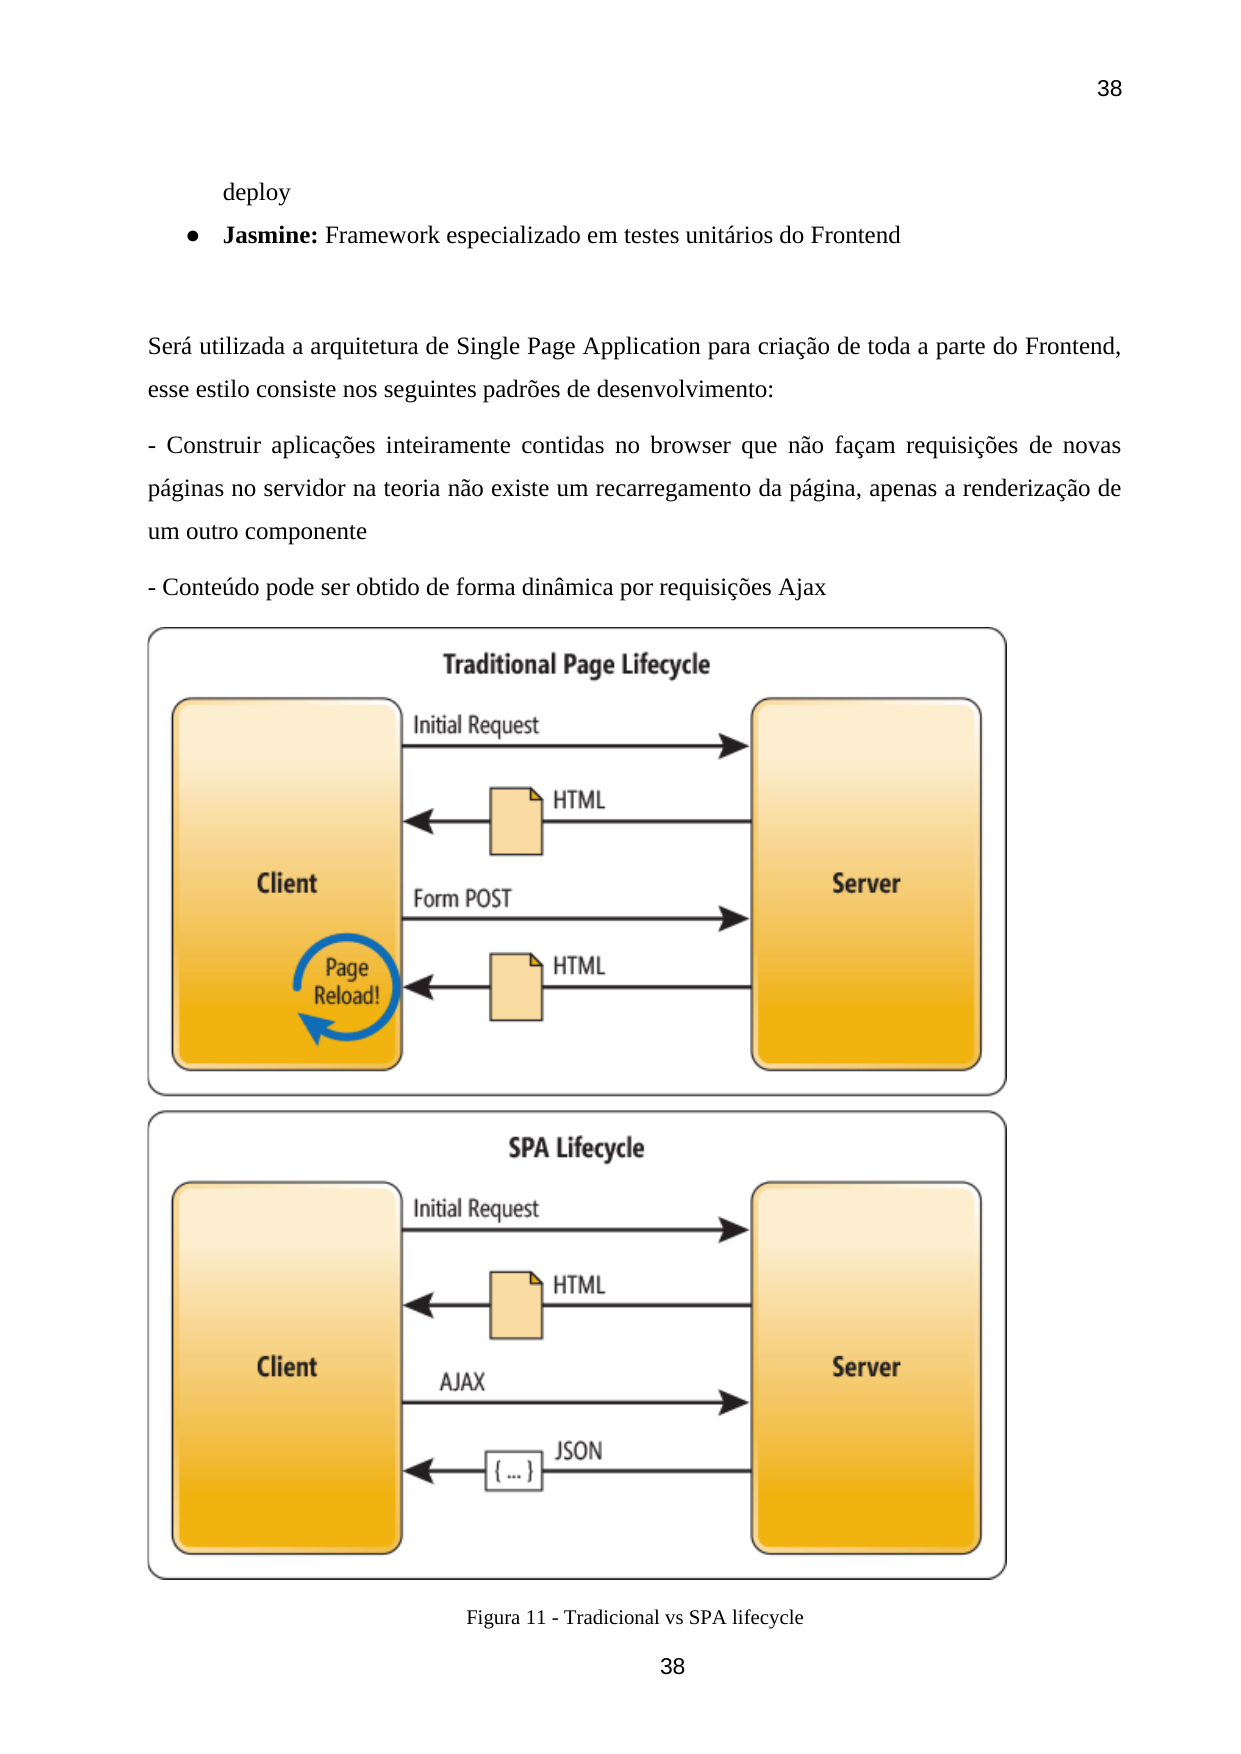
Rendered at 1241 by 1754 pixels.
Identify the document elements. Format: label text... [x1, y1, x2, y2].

list Jasmine: Framework especializado em testes unitários do Frontend [185, 220, 1122, 249]
text - Construir aplicações inteiramente contidas no browser que não façam requisições de novas páginas no servidor na teoria não existe um recarregamento da página, apenas a renderização de um outro componente [148, 430, 1122, 545]
text Será utilizada a arquitetura de Single Page Application para criação de toda a parte do Frontend, esse estilo consiste nos seguintes padrões de desenvolvimento: [148, 331, 1122, 403]
list deploy [185, 177, 1122, 206]
picture [147, 627, 1007, 1580]
text Figura 11 - Tradicional vs SPA lifecycle [148, 1605, 1122, 1629]
text - Conteúdo pode ser obtido de forma dinâmica por requisições Ajax [148, 572, 1122, 601]
